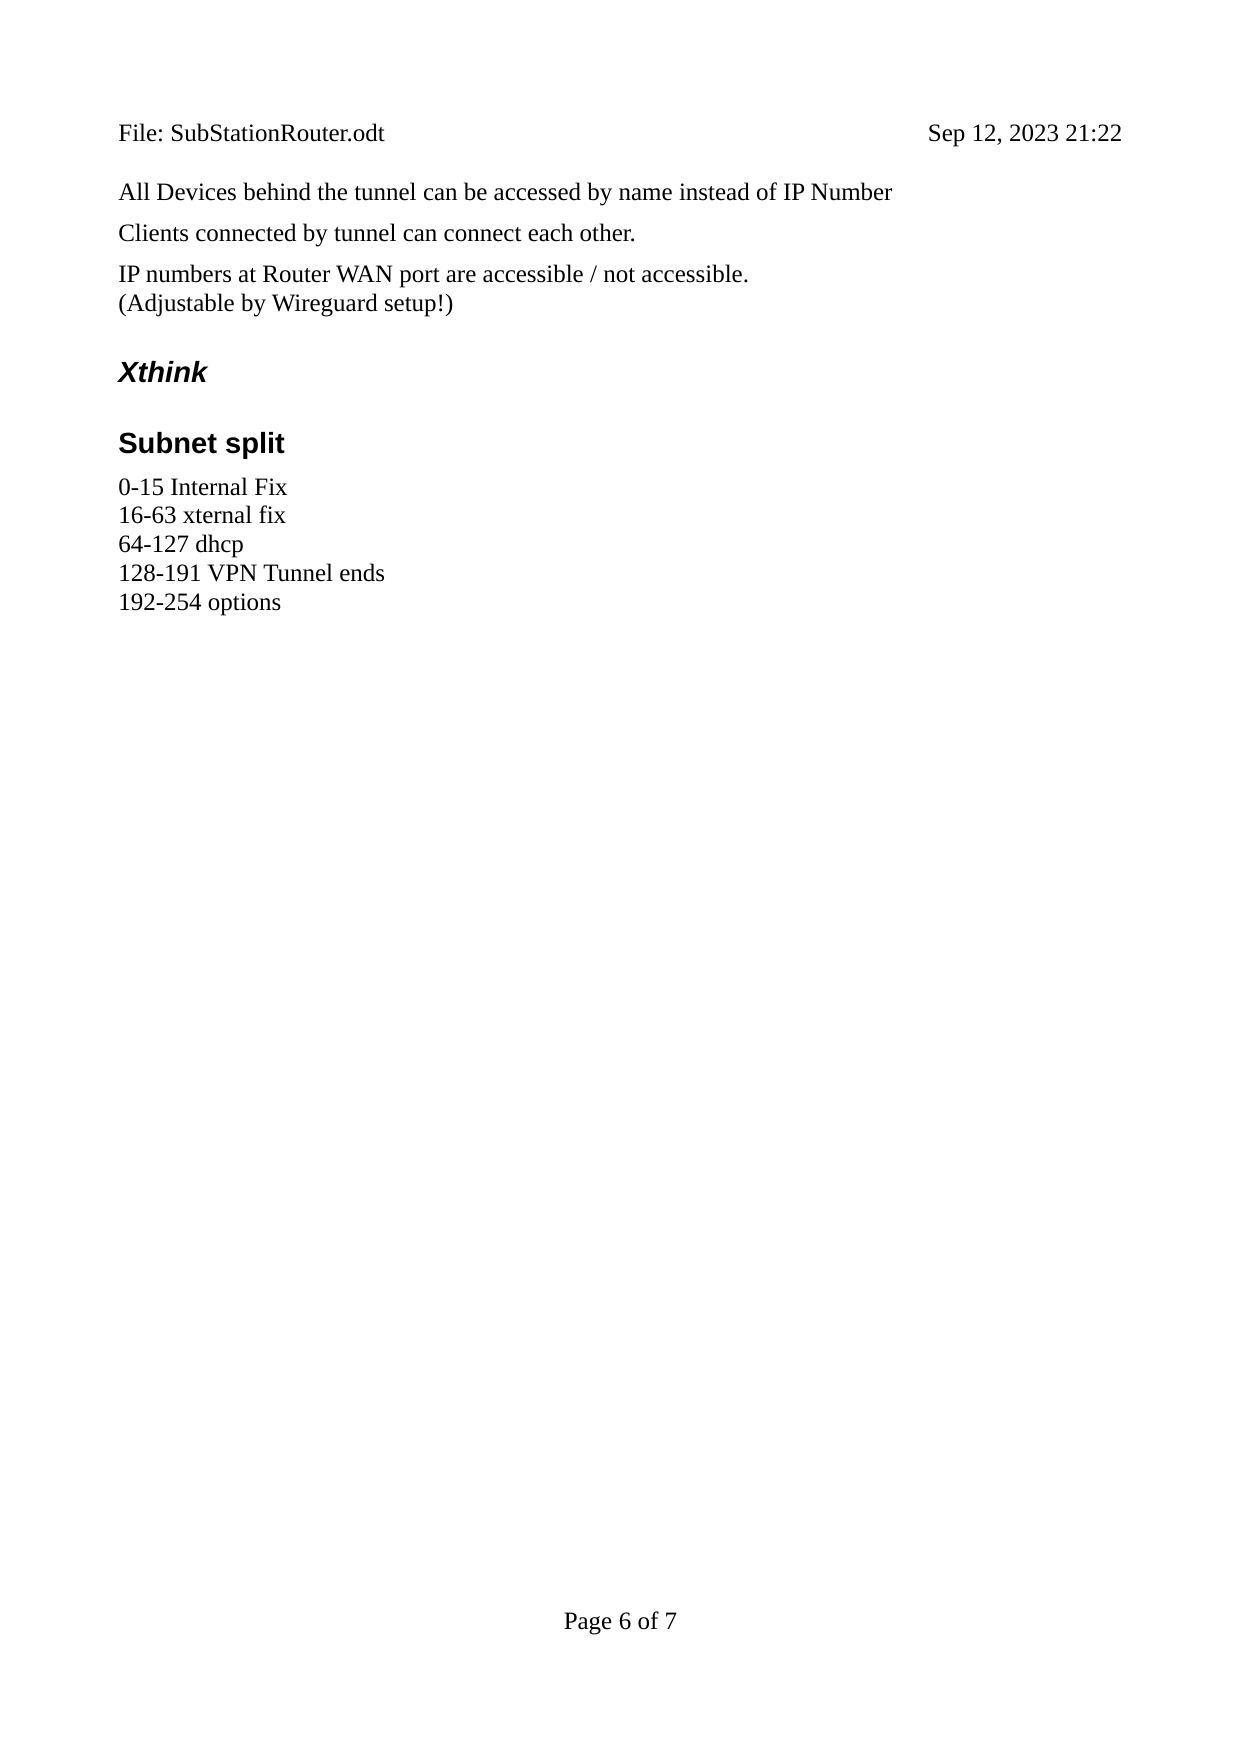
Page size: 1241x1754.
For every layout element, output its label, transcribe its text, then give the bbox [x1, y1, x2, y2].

text IP numbers at Router WAN port are accessible / not accessible. (Adjustable by Wireguard setup!) [118, 259, 1122, 317]
text 0-15 Internal Fix 16-63 xternal fix 64-127 dhcp 128-191 VPN Tunnel ends 192-254 options [118, 472, 1122, 615]
text Clients connected by tunnel can connect each other. [118, 218, 1122, 247]
subtitle Xthink [118, 354, 1122, 388]
text All Devices behind the tunnel can be accessed by name instead of IP Number [118, 177, 1122, 206]
subtitle Subnet split [118, 426, 1122, 459]
